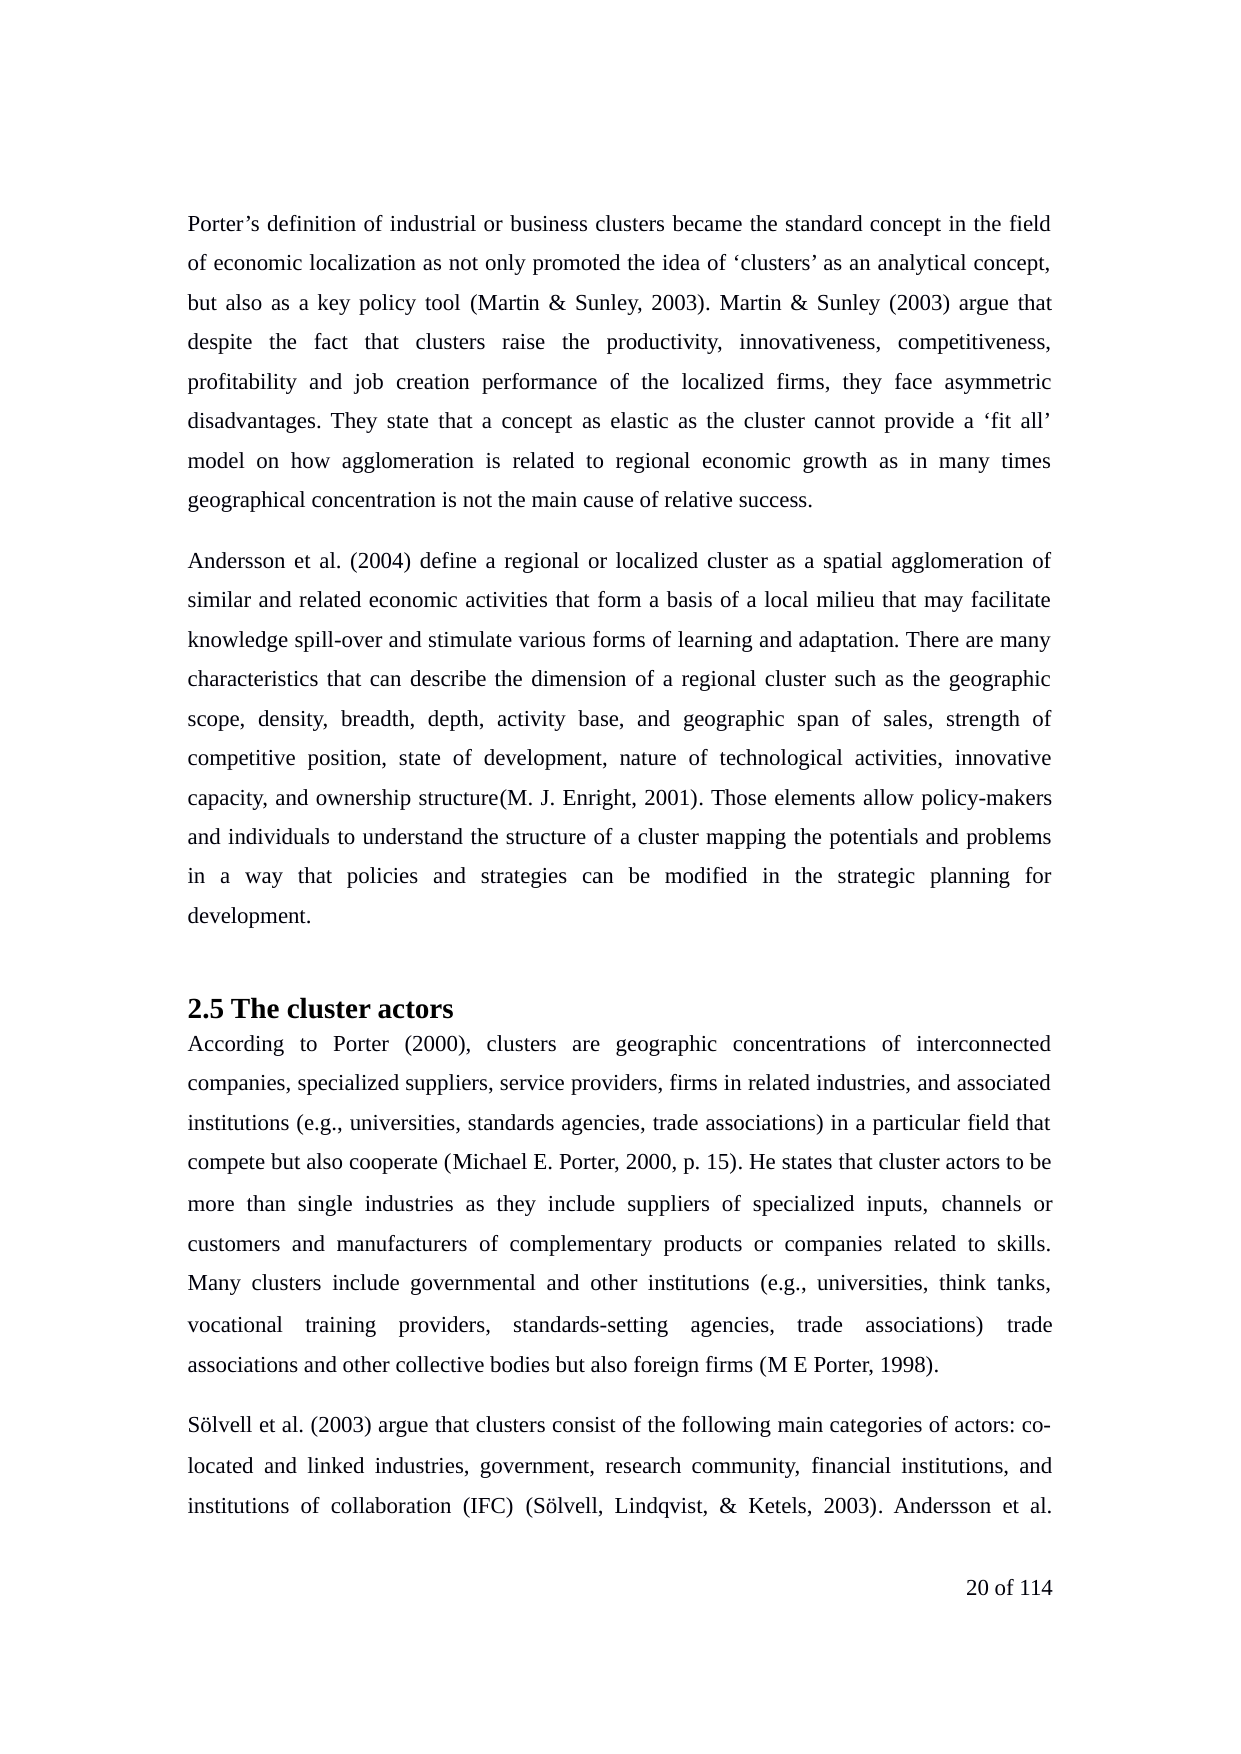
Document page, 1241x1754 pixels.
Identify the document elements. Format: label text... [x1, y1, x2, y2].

text Andersson et al. (2004) define a regional or localized cluster as a spatial agglomeration of similar and related economic activities that form a basis of a local milieu that may facilitate knowledge spill-over and stimulate various forms of learning and adaptation. There are many characteristics that can describe the dimension of a regional cluster such as the geographic scope, density, breadth, depth, activity base, and geographic span of sales, strength of competitive position, state of development, nature of technological activities, innovative capacity, and ownership structure(M. J. Enright, 2001). Those elements allow policy-makers and individuals to understand the structure of a cluster mapping the potentials and problems in a way that policies and strategies can be modified in the strategic planning for development. [187, 547, 1053, 928]
text Porter’s definition of industrial or business clusters became the standard concept in the field of economic localization as not only promoted the idea of ‘clusters’ as an analytical concept, but also as a key policy tool (Martin & Sunley, 2003). Martin & Sunley (2003) argue that despite the fact that clusters raise the productivity, innovativeness, competitiveness, profitability and job creation performance of the localized firms, they face asymmetric disadvantages. They state that a concept as elastic as the cluster cannot provide a ‘fit all’ model on how agglomeration is related to regional economic growth as in many times geographical concentration is not the main cause of relative success. [187, 210, 1053, 513]
text According to Porter (2000), clusters are geographic concentrations of interconnected companies, specialized suppliers, service providers, firms in related industries, and associated institutions (e.g., universities, standards agencies, trade associations) in a particular field that compete but also cooperate (Michael E. Porter, 2000, p. 15). He states that cluster actors to be more than single industries as they include suppliers of specialized inputs, channels or customers and manufacturers of complementary products or companies related to skills. Many clusters include governmental and other institutions (e.g., universities, think tanks, vocational training providers, standards-setting agencies, trade associations) trade associations and other collective bodies but also foreign firms (M E Porter, 1998). [187, 1030, 1053, 1377]
subtitle 2.5 The cluster actors [187, 991, 1053, 1025]
text Sölvell et al. (2003) argue that clusters consist of the following main categories of actors: co-located and linked industries, government, research community, financial institutions, and institutions of collaboration (IFC) (Sölvell, Lindqvist, & Ketels, 2003). Andersson et al. [187, 1411, 1053, 1519]
